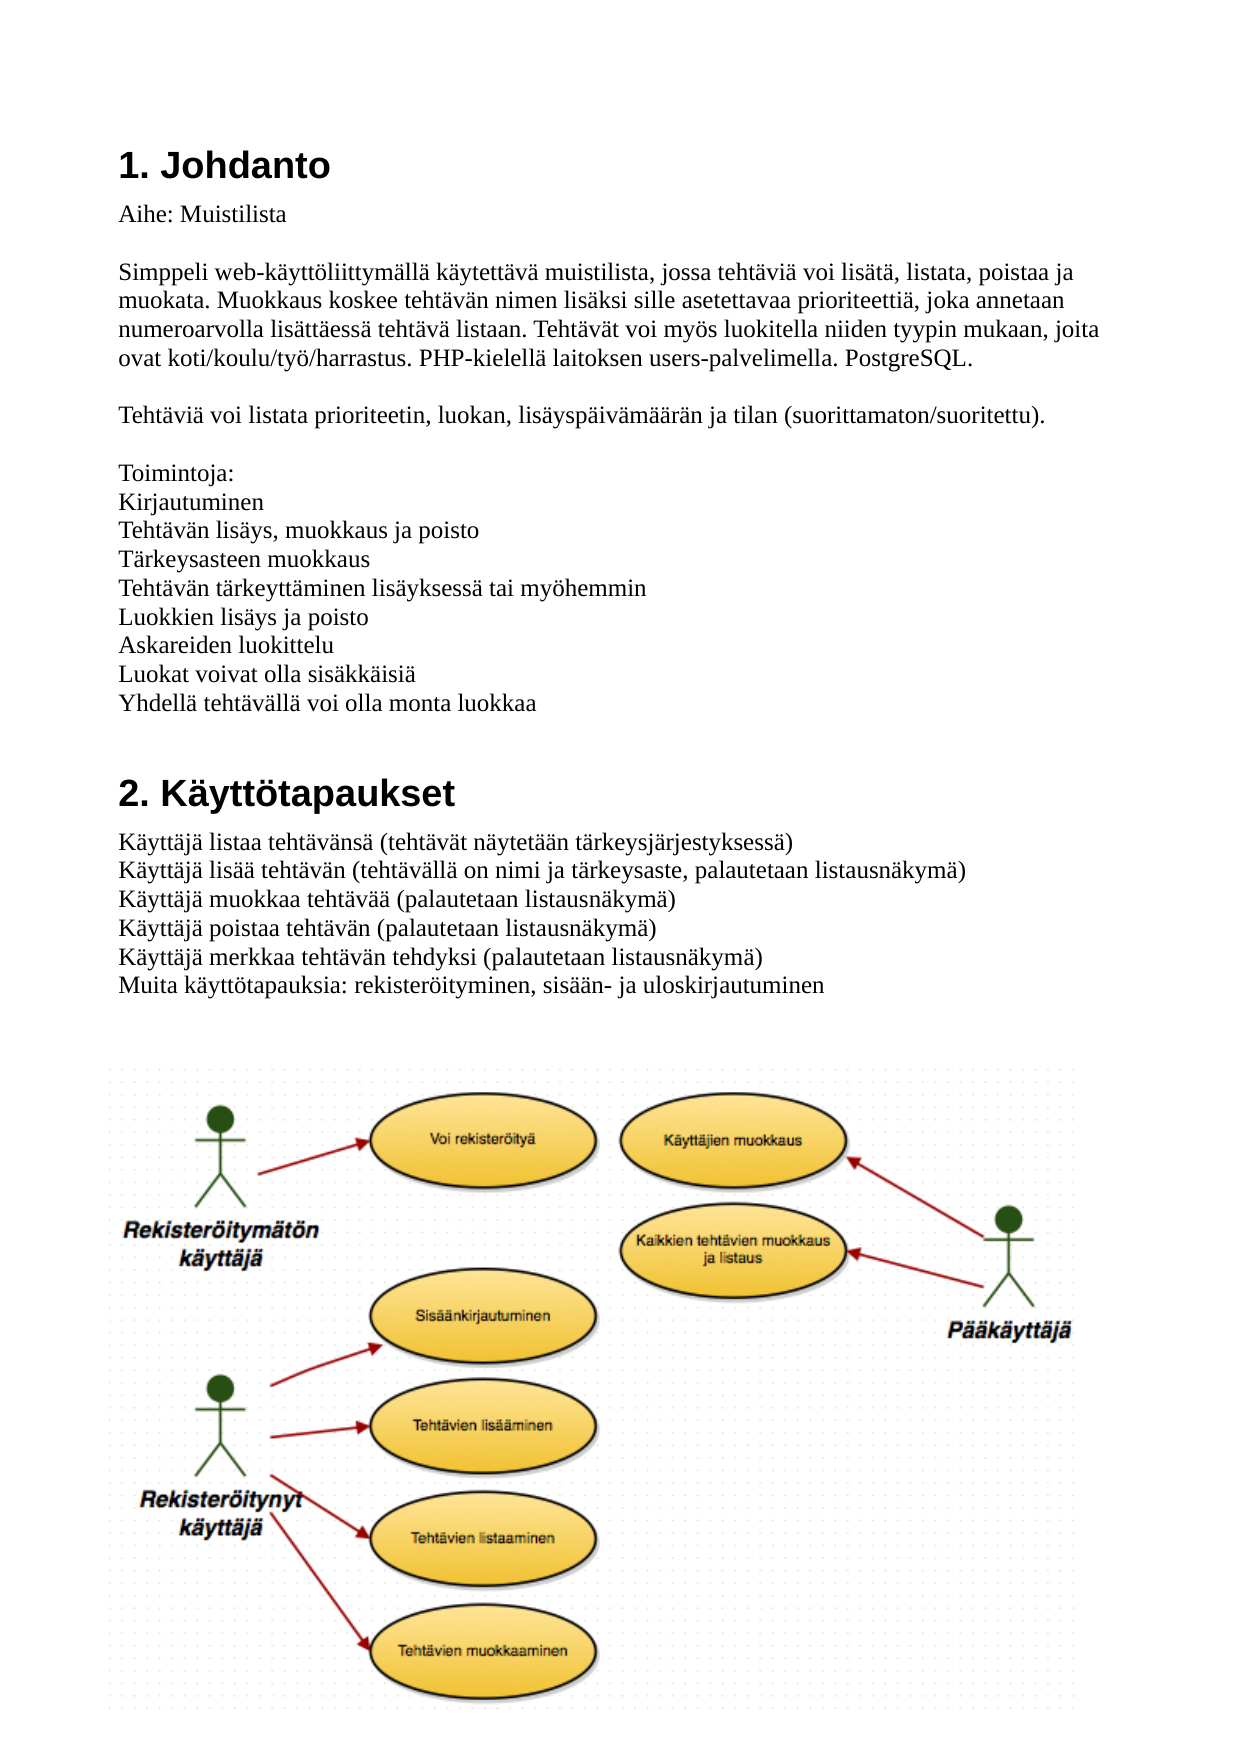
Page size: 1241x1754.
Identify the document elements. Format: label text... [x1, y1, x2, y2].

subtitle 2. Käyttötapaukset [118, 771, 1122, 814]
subtitle 1. Johdanto [118, 143, 1122, 187]
picture [109, 1067, 1085, 1711]
text Tehtävän lisäys, muokkaus ja poisto [118, 516, 1122, 544]
text Luokat voivat olla sisäkkäisiä [118, 659, 1122, 688]
text Toimintoja: [118, 458, 1122, 487]
text Käyttäjä listaa tehtävänsä (tehtävät näytetään tärkeysjärjestyksessä) [118, 827, 1122, 855]
text Käyttäjä poistaa tehtävän (palautetaan listausnäkymä) [118, 913, 1122, 942]
text Käyttäjä merkkaa tehtävän tehdyksi (palautetaan listausnäkymä) [118, 942, 1122, 970]
text numeroarvolla lisättäessä tehtävä listaan. Tehtävät voi myös luokitella niiden tyypin mukaan, joita ovat koti/koulu/työ/harrastus. PHP-kielellä laitoksen users-palvelimella. PostgreSQL. [118, 314, 1122, 372]
text Käyttäjä lisää tehtävän (tehtävällä on nimi ja tärkeysaste, palautetaan listausnäkymä) [118, 855, 1122, 884]
text Tärkeysasteen muokkaus [118, 544, 1122, 573]
text Tehtävän tärkeyttäminen lisäyksessä tai myöhemmin [118, 573, 1122, 602]
text Käyttäjä muokkaa tehtävää (palautetaan listausnäkymä) [118, 884, 1122, 913]
text muokata. Muokkaus koskee tehtävän nimen lisäksi sille asetettavaa prioriteettiä, joka annetaan [118, 286, 1122, 314]
text Askareiden luokittelu [118, 631, 1122, 659]
text Simppeli web-käyttöliittymällä käytettävä muistilista, jossa tehtäviä voi lisätä, listata, poistaa ja [118, 257, 1122, 286]
text Tehtäviä voi listata prioriteetin, luokan, lisäyspäivämäärän ja tilan (suorittamaton/suoritettu). [118, 401, 1122, 429]
text Yhdellä tehtävällä voi olla monta luokkaa [118, 688, 1122, 717]
text Luokkien lisäys ja poisto [118, 602, 1122, 631]
text Kirjautuminen [118, 487, 1122, 516]
text Aihe: Muistilista [118, 199, 1122, 228]
text Muita käyttötapauksia: rekisteröityminen, sisään- ja uloskirjautuminen [118, 970, 1122, 999]
